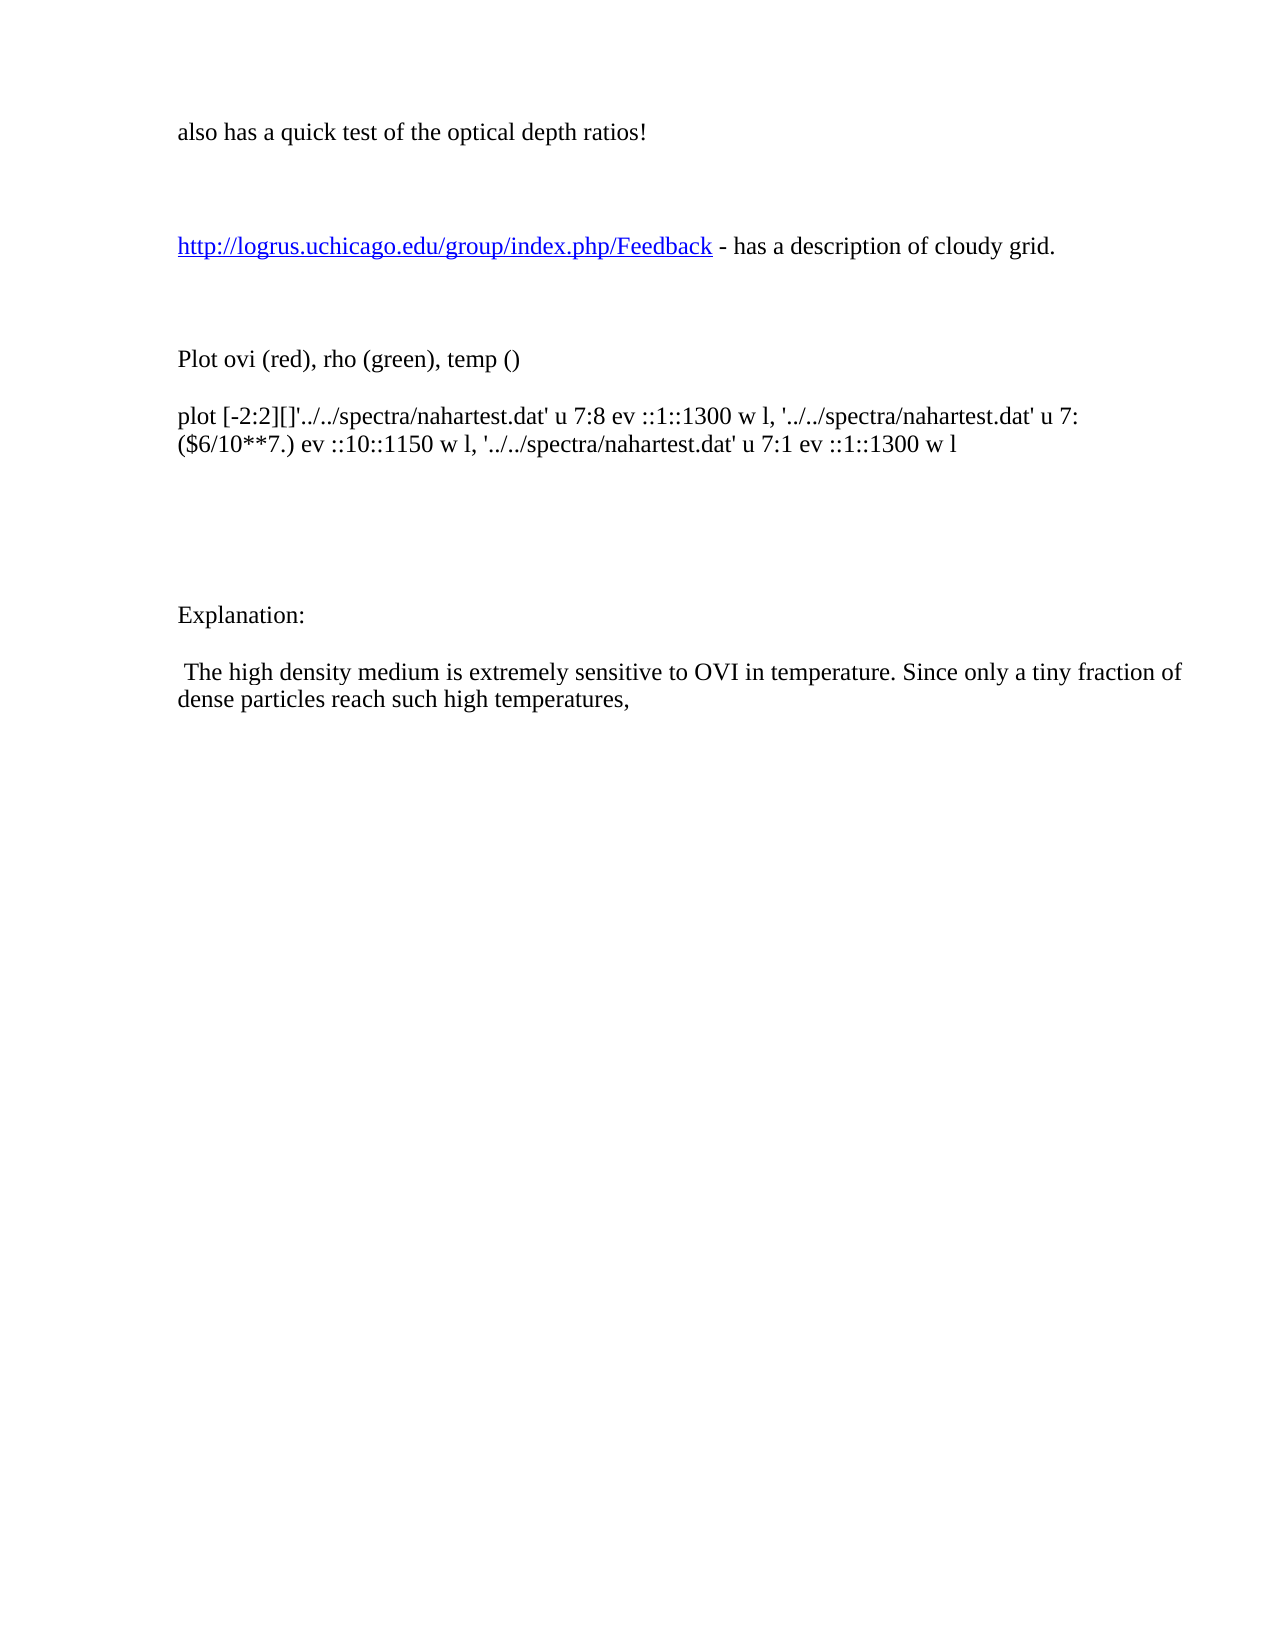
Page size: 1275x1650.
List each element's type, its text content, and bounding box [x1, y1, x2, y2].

text also has a quick test of the optical depth ratios! [653, 118, 1186, 146]
text The high density medium is extremely sensitive to OVI in temperature. Since only a tiny fraction of dense particles reach such high temperatures, [642, 658, 1186, 713]
text Plot ovi (red), rho (green), temp () [533, 346, 1186, 373]
text Explanation: [311, 601, 1186, 628]
text plot [-2:2][]'../../spectra/nahartest.dat' u 7:8 ev ::1::1300 w l, '../../spectra/nahartest.dat' u 7:($6/10**7.) ev ::10::1150 w l, '../../spectra/nahartest.dat' u 7:1 ev ::1::1300 w l [177, 402, 1186, 458]
text http://logrus.uchicago.edu/group/index.php/Feedback - has a description of cloudy grid. [1062, 232, 1186, 259]
